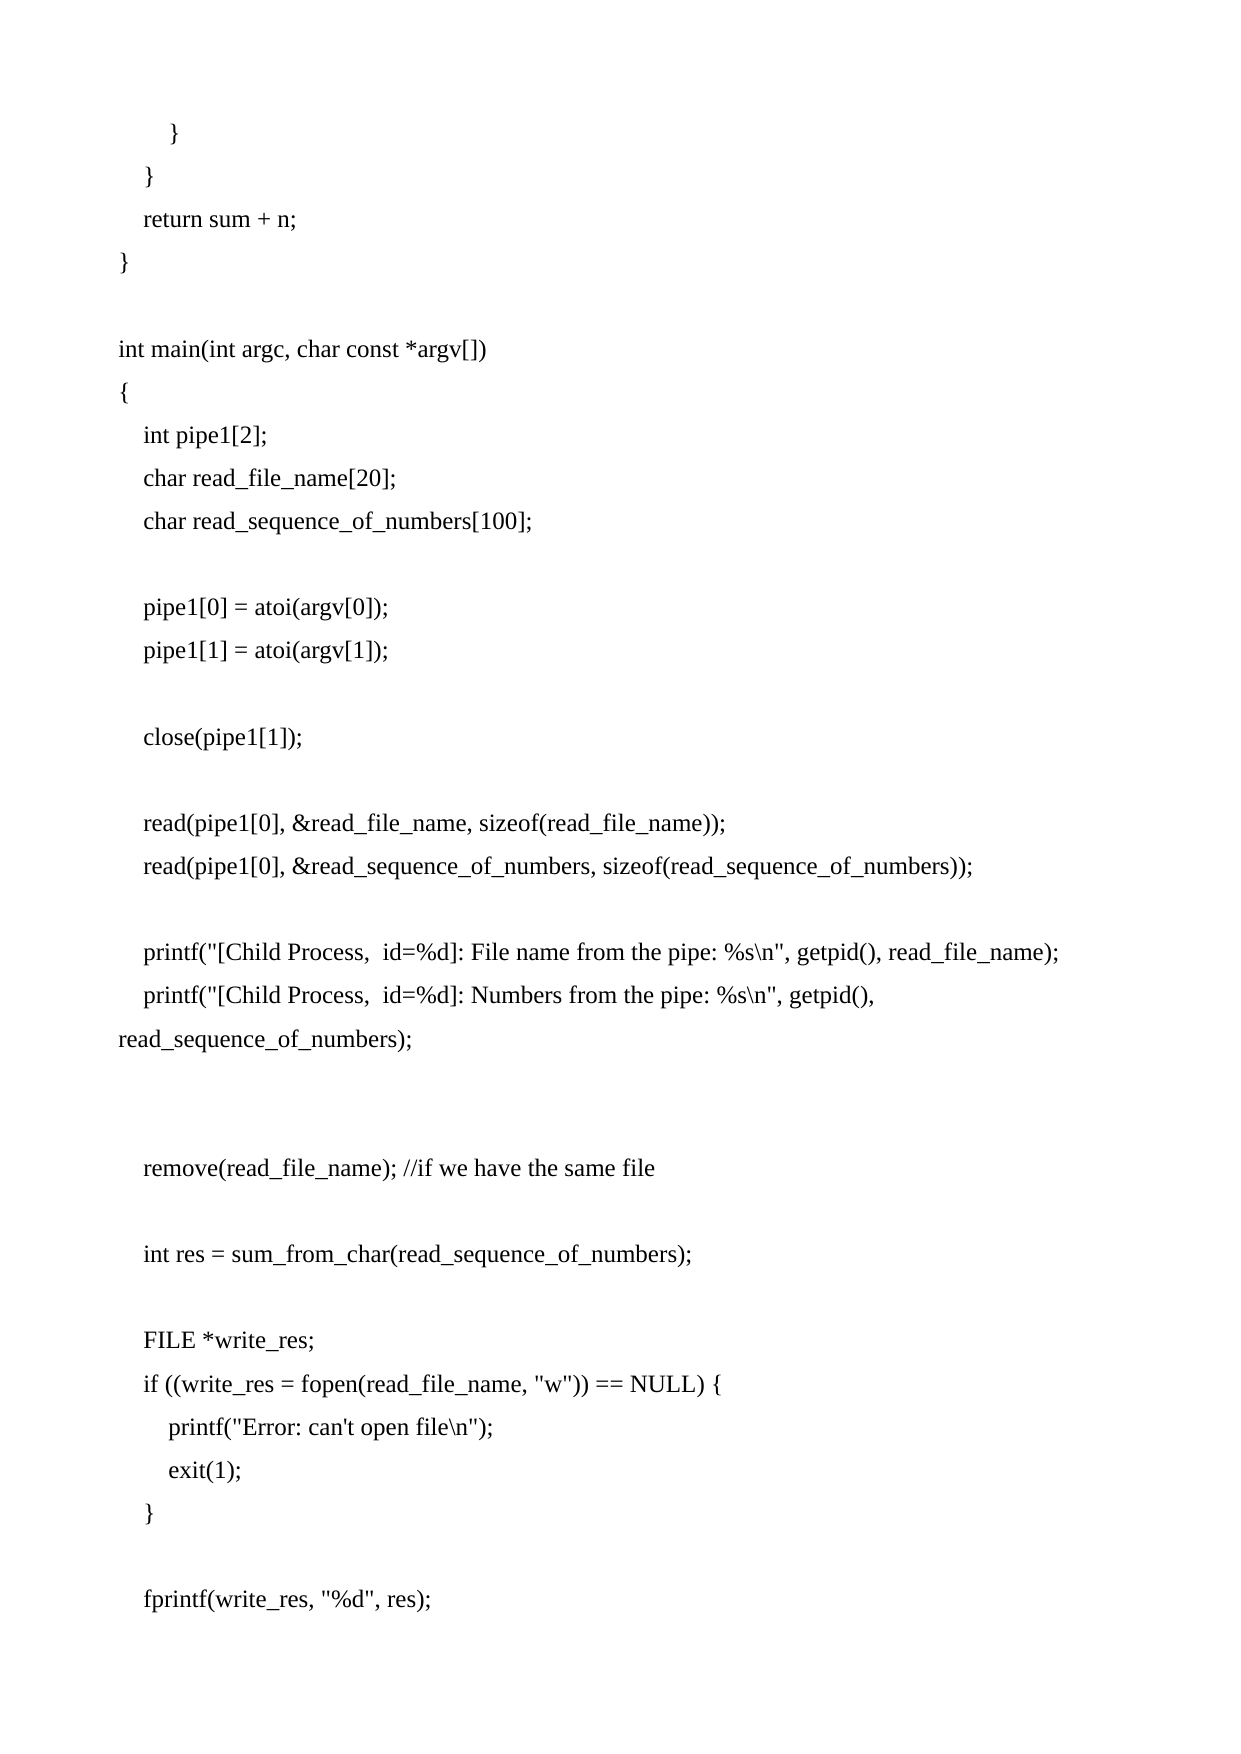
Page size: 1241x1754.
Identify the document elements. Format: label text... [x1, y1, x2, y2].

text } [118, 1498, 1122, 1527]
text int main(int argc, char const *argv[]) [118, 334, 1122, 362]
text } [118, 118, 1122, 147]
text } [118, 247, 1122, 276]
text pipe1[1] = atoi(argv[1]); [118, 636, 1122, 664]
text remove(read_file_name); //if we have the same file [118, 1153, 1122, 1182]
text if ((write_res = fopen(read_file_name, "w")) == NULL) { [118, 1369, 1122, 1397]
text FILE *write_res; [118, 1326, 1122, 1354]
text fprintf(write_res, "%d", res); [118, 1584, 1122, 1613]
text int pipe1[2]; [118, 420, 1122, 449]
text char read_file_name[20]; [118, 463, 1122, 492]
text printf("[Child Process, id=%d]: Numbers from the pipe: %s\n", getpid(), read_sequence_of_numbers); [118, 981, 1122, 1052]
text { [118, 377, 1122, 406]
text int res = sum_from_char(read_sequence_of_numbers); [118, 1239, 1122, 1268]
text char read_sequence_of_numbers[100]; [118, 506, 1122, 535]
text } [118, 161, 1122, 190]
text printf("[Child Process, id=%d]: File name from the pipe: %s\n", getpid(), read_file_name); [118, 937, 1122, 966]
text exit(1); [118, 1455, 1122, 1484]
text read(pipe1[0], &read_sequence_of_numbers, sizeof(read_sequence_of_numbers)); [118, 851, 1122, 880]
text read(pipe1[0], &read_file_name, sizeof(read_file_name)); [118, 808, 1122, 837]
text printf("Error: can't open file\n"); [118, 1412, 1122, 1441]
text pipe1[0] = atoi(argv[0]); [118, 592, 1122, 621]
text close(pipe1[1]); [118, 722, 1122, 751]
text return sum + n; [118, 204, 1122, 233]
